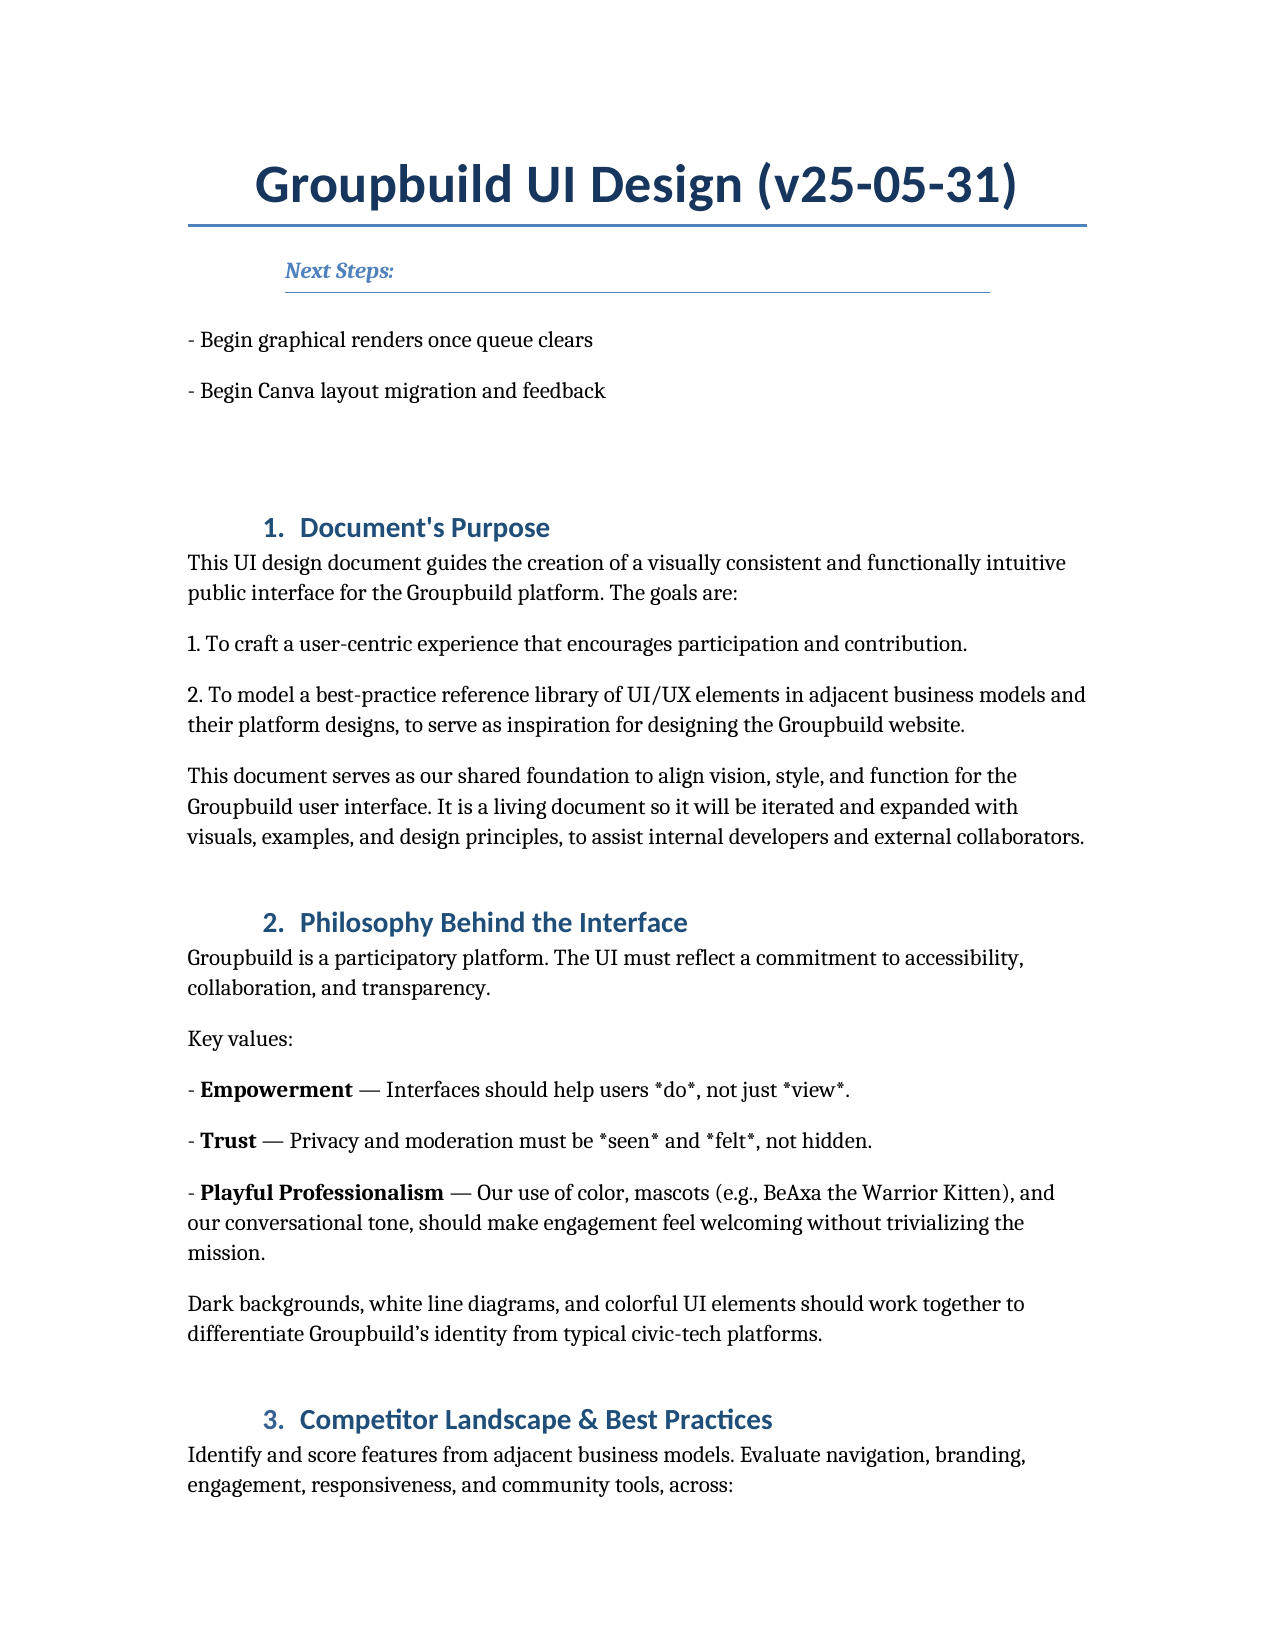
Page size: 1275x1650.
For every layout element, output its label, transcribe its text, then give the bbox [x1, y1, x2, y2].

text This UI design document guides the creation of a visually consistent and functionally intuitive public interface for the Groupbuild platform. The goals are: [187, 550, 1087, 606]
subtitle Philosophy Behind the Interface [262, 904, 1087, 939]
text - Begin Canva layout migration and feedback [187, 378, 1087, 404]
subtitle Document's Purpose [262, 509, 1087, 544]
text Key values: [187, 1026, 1087, 1052]
text Identify and score features from adjacent business models. Evaluate navigation, branding, engagement, responsiveness, and community tools, across: [187, 1442, 1087, 1499]
title Groupbuild UI Design (v25-05-31) [187, 150, 1087, 227]
text 2. To model a best-practice reference library of UI/UX elements in adjacent business models and their platform designs, to serve as inspiration for designing the Groupbuild website. [187, 682, 1087, 739]
text Next Steps: [285, 258, 990, 292]
text - Empowerment — Interfaces should help users *do*, not just *view*. [187, 1077, 1087, 1103]
text - Trust — Privacy and moderation must be *seen* and *felt*, not hidden. [187, 1128, 1087, 1154]
text 1. To craft a user-centric experience that encourages participation and contribution. [187, 631, 1087, 657]
text Dark backgrounds, white line diagrams, and colorful UI elements should work together to differentiate Groupbuild’s identity from typical civic-tech platforms. [187, 1291, 1087, 1347]
text This document serves as our shared foundation to align vision, style, and function for the Groupbuild user interface. It is a living document so it will be iterated and expanded with visuals, examples, and design principles, to assist internal developers and external collaborators. [187, 763, 1087, 850]
text - Playful Professionalism — Our use of color, mascots (e.g., BeAxa the Warrior Kitten), and our conversational tone, should make engagement feel welcoming without trivializing the mission. [187, 1179, 1087, 1266]
subtitle Competitor Landscape & Best Practices [262, 1401, 1087, 1437]
text - Begin graphical renders once queue clears [187, 327, 1087, 353]
text Groupbuild is a participatory platform. The UI must reflect a commitment to accessibility, collaboration, and transparency. [187, 945, 1087, 1001]
